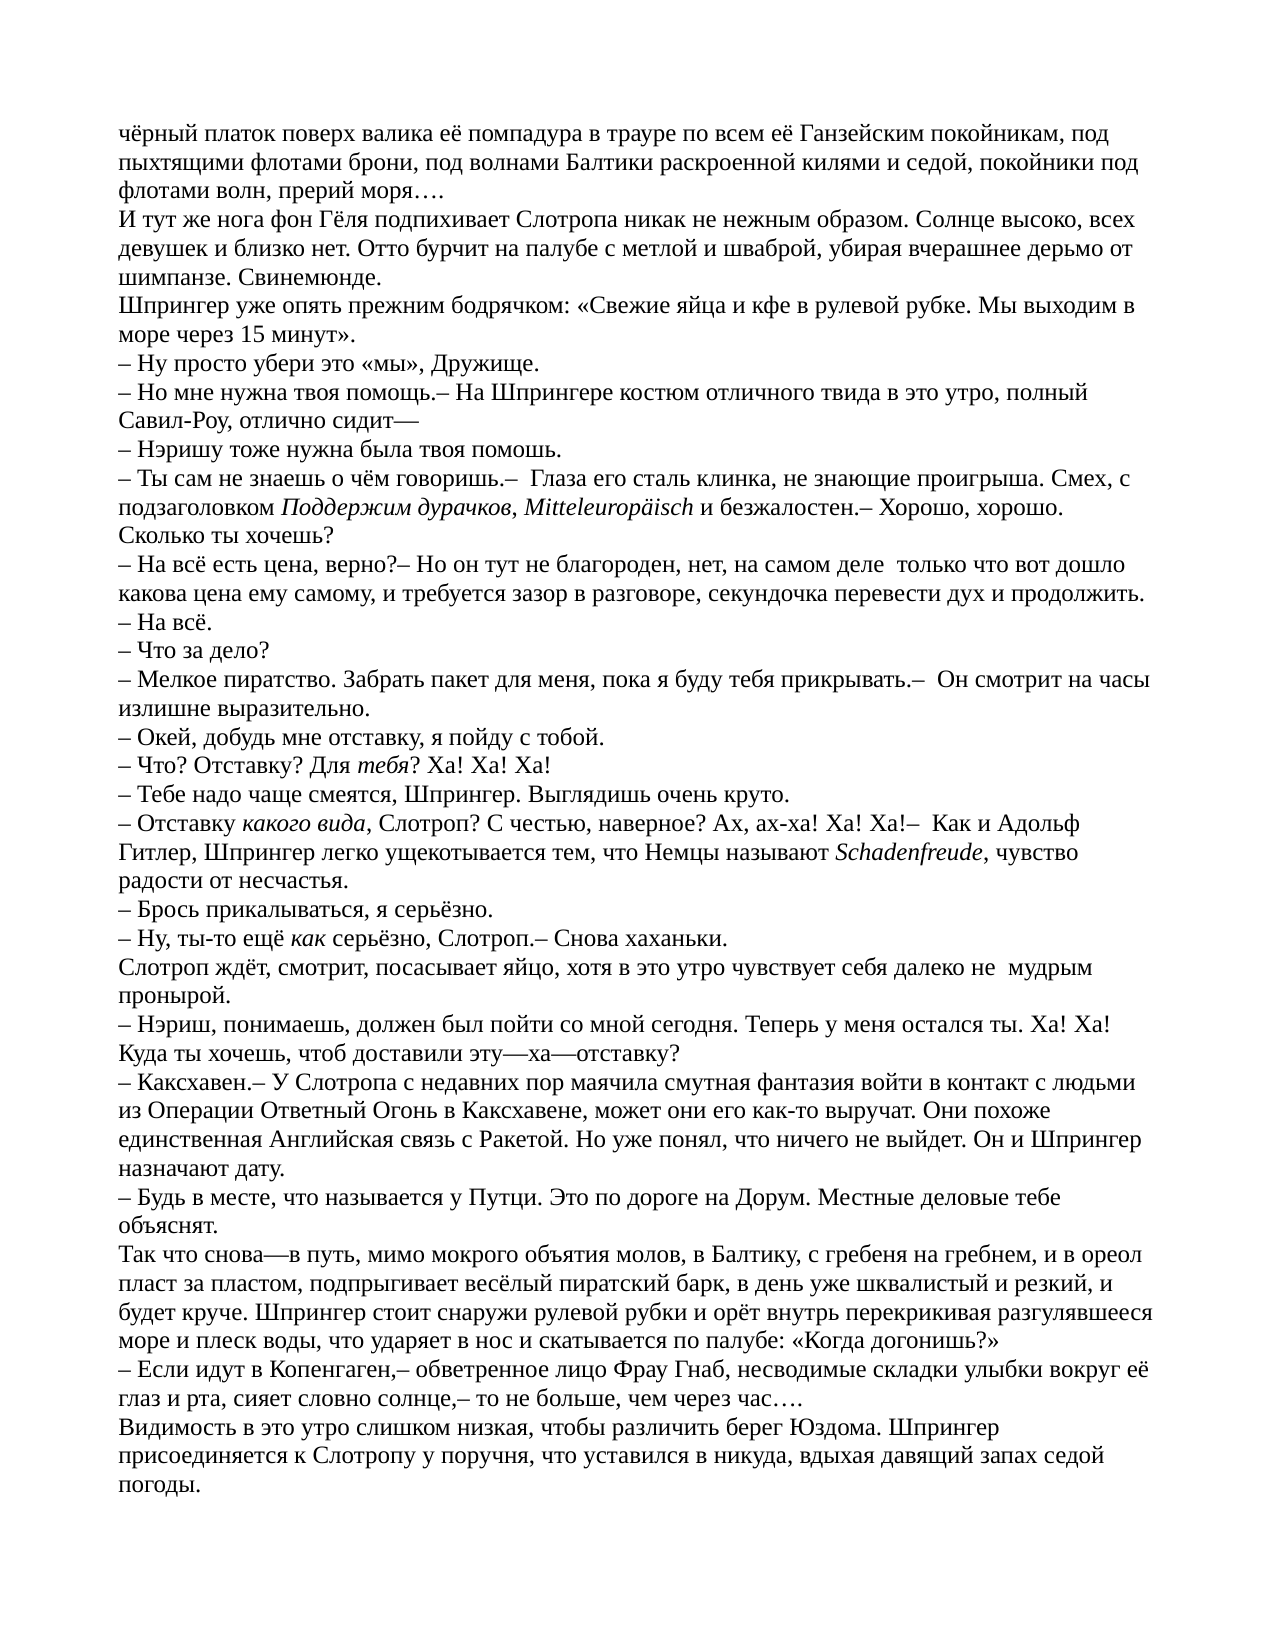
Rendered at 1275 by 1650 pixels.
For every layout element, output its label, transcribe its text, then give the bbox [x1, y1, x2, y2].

text И тут же нога фон Гёля подпихивает Слотропа никак не нежным образом. Солнце высоко, всех девушек и близко нет. Отто бурчит на палубе с метлой и шваброй, убирая вчерашнее дерьмо от шимпанзе. Свинемюнде. [118, 204, 1157, 291]
text – Но мне нужна твоя помощь.– На Шпрингере костюм отличного твида в это утро, полный Савил-Роу, отлично сидит— [118, 377, 1157, 434]
text – Отставку какого вида, Слотроп? С честью, наверное? Ах, ах-ха! Ха! Ха!– Как и Адольф Гитлер, Шпрингер легко ущекотывается тем, что Немцы называют Schadenfreude, чувство радости от несчастья. [118, 808, 1157, 894]
text – Брось прикалываться, я серьёзно. [118, 894, 1157, 923]
text – Будь в месте, что называется у Путци. Это по дороге на Дорум. Местные деловые тебе объяснят. [118, 1182, 1157, 1239]
text – Что? Отставку? Для тебя? Ха! Ха! Ха! [118, 751, 1157, 779]
text – На всё есть цена, верно?– Но он тут не благороден, нет, на самом деле только что вот дошло какова цена ему самому, и требуется зазор в разговоре, секундочка перевести дух и продолжить. [118, 549, 1157, 607]
text Видимость в это утро слишком низкая, чтобы различить берег Юздома. Шпрингер присоединяется к Слотропу у поручня, что уставился в никуда, вдыхая давящий запах седой погоды. [118, 1412, 1157, 1498]
text – Тебе надо чаще смеятся, Шпрингер. Выглядишь очень круто. [118, 779, 1157, 808]
text Так что снова—в путь, мимо мокрого объятия молов, в Балтику, с гребеня на гребнем, и в ореол пласт за пластом, подпрыгивает весёлый пиратский барк, в день уже шквалистый и резкий, и будет круче. Шпрингер стоит снаружи рулевой рубки и орёт внутрь перекрикивая разгулявшееся море и плеск воды, что ударяет в нос и скатывается по палубе: «Когда догонишь?» [118, 1239, 1157, 1354]
text – Нэриш, понимаешь, должен был пойти со мной сегодня. Теперь у меня остался ты. Ха! Ха! Куда ты хочешь, чтоб доставили эту—ха—отставку? [118, 1009, 1157, 1067]
text – Если идут в Копенгаген,– обветренное лицо Фрау Гнаб, несводимые складки улыбки вокруг её глаз и рта, сияет словно солнце,– то не больше, чем через час…. [118, 1354, 1157, 1412]
text – Что за дело? [118, 636, 1157, 664]
text – Ну, ты-то ещё как серьёзно, Слотроп.– Снова хаханьки. [118, 923, 1157, 952]
text – Окей, добудь мне отставку, я пойду с тобой. [118, 722, 1157, 751]
text – На всё. [118, 607, 1157, 636]
text – Мелкое пиратство. Забрать пакет для меня, пока я буду тебя прикрывать.– Он смотрит на часы излишне выразительно. [118, 664, 1157, 722]
text – Нэришу тоже нужна была твоя помошь. [118, 434, 1157, 463]
text – Ты сам не знаешь о чём говоришь.– Глаза его сталь клинка, не знающие проигрыша. Смех, с подзаголовком Поддержим дурачков, Mitteleuropäisch и безжалостен.– Хорошо, хорошо. Сколько ты хочешь? [118, 463, 1157, 549]
text чёрный платок поверх валика её помпадура в трауре по всем её Ганзейским покойникам, под пыхтящими флотами брони, под волнами Балтики раскроенной килями и седой, покойники под флотами волн, прерий моря…. [118, 118, 1157, 204]
text – Каксхавен.– У Слотропа с недавних пор маячила смутная фантазия войти в контакт с людьми из Операции Ответный Огонь в Каксхавене, может они его как-то выручат. Они похоже единственная Английская связь с Ракетой. Но уже понял, что ничего не выйдет. Он и Шпрингер назначают дату. [118, 1067, 1157, 1182]
text Слотроп ждёт, смотрит, посасывает яйцо, хотя в это утро чувствует себя далеко не мудрым пронырой. [118, 952, 1157, 1009]
text – Ну просто убери это «мы», Дружище. [118, 348, 1157, 377]
text Шпрингер уже опять прежним бодрячком: «Свежие яйца и кфе в рулевой рубке. Мы выходим в море через 15 минут». [118, 291, 1157, 348]
